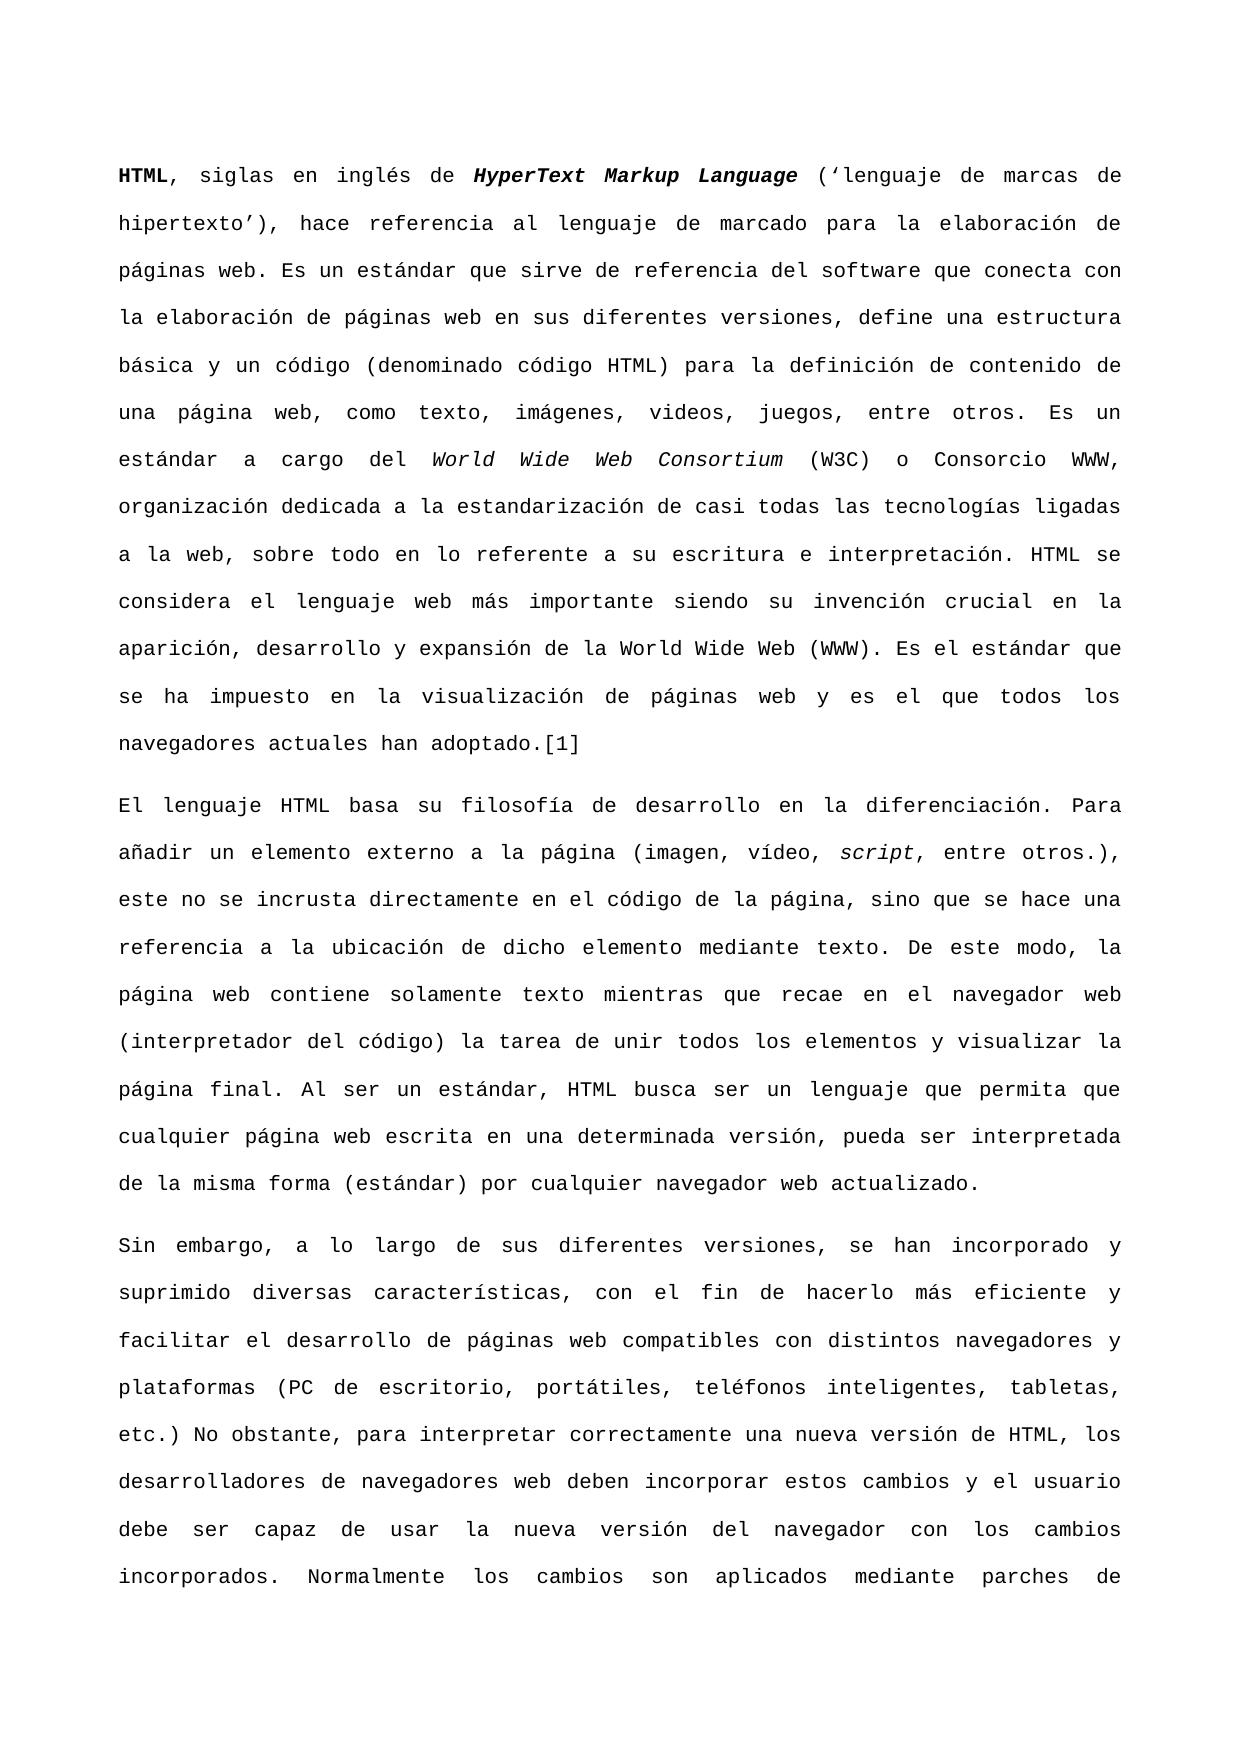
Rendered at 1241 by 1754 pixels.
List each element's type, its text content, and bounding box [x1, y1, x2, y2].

text HTML, siglas en inglés de HyperText Markup Language (‘lenguaje de marcas de hipertexto’), hace referencia al lenguaje de marcado para la elaboración de páginas web. Es un estándar que sirve de referencia del software que conecta con la elaboración de páginas web en sus diferentes versiones, define una estructura básica y un código (denominado código HTML) para la definición de contenido de una página web, como texto, imágenes, videos, juegos, entre otros. Es un estándar a cargo del World Wide Web Consortium (W3C) o Consorcio WWW, organización dedicada a la estandarización de casi todas las tecnologías ligadas a la web, sobre todo en lo referente a su escritura e interpretación. HTML se considera el lenguaje web más importante siendo su invención crucial en la aparición, desarrollo y expansión de la World Wide Web (WWW). Es el estándar que se ha impuesto en la visualización de páginas web y es el que todos los navegadores actuales han adoptado.[1]​ [118, 165, 1122, 757]
text Sin embargo, a lo largo de sus diferentes versiones, se han incorporado y suprimido diversas características, con el fin de hacerlo más eficiente y facilitar el desarrollo de páginas web compatibles con distintos navegadores y plataformas (PC de escritorio, portátiles, teléfonos inteligentes, tabletas, etc.) No obstante, para interpretar correctamente una nueva versión de HTML, los desarrolladores de navegadores web deben incorporar estos cambios y el usuario debe ser capaz de usar la nueva versión del navegador con los cambios incorporados. Normalmente los cambios son aplicados mediante parches de [118, 1235, 1122, 1590]
text El lenguaje HTML basa su filosofía de desarrollo en la diferenciación. Para añadir un elemento externo a la página (imagen, vídeo, script, entre otros.), este no se incrusta directamente en el código de la página, sino que se hace una referencia a la ubicación de dicho elemento mediante texto. De este modo, la página web contiene solamente texto mientras que recae en el navegador web (interpretador del código) la tarea de unir todos los elementos y visualizar la página final. Al ser un estándar, HTML busca ser un lenguaje que permita que cualquier página web escrita en una determinada versión, pueda ser interpretada de la misma forma (estándar) por cualquier navegador web actualizado. [118, 795, 1122, 1197]
